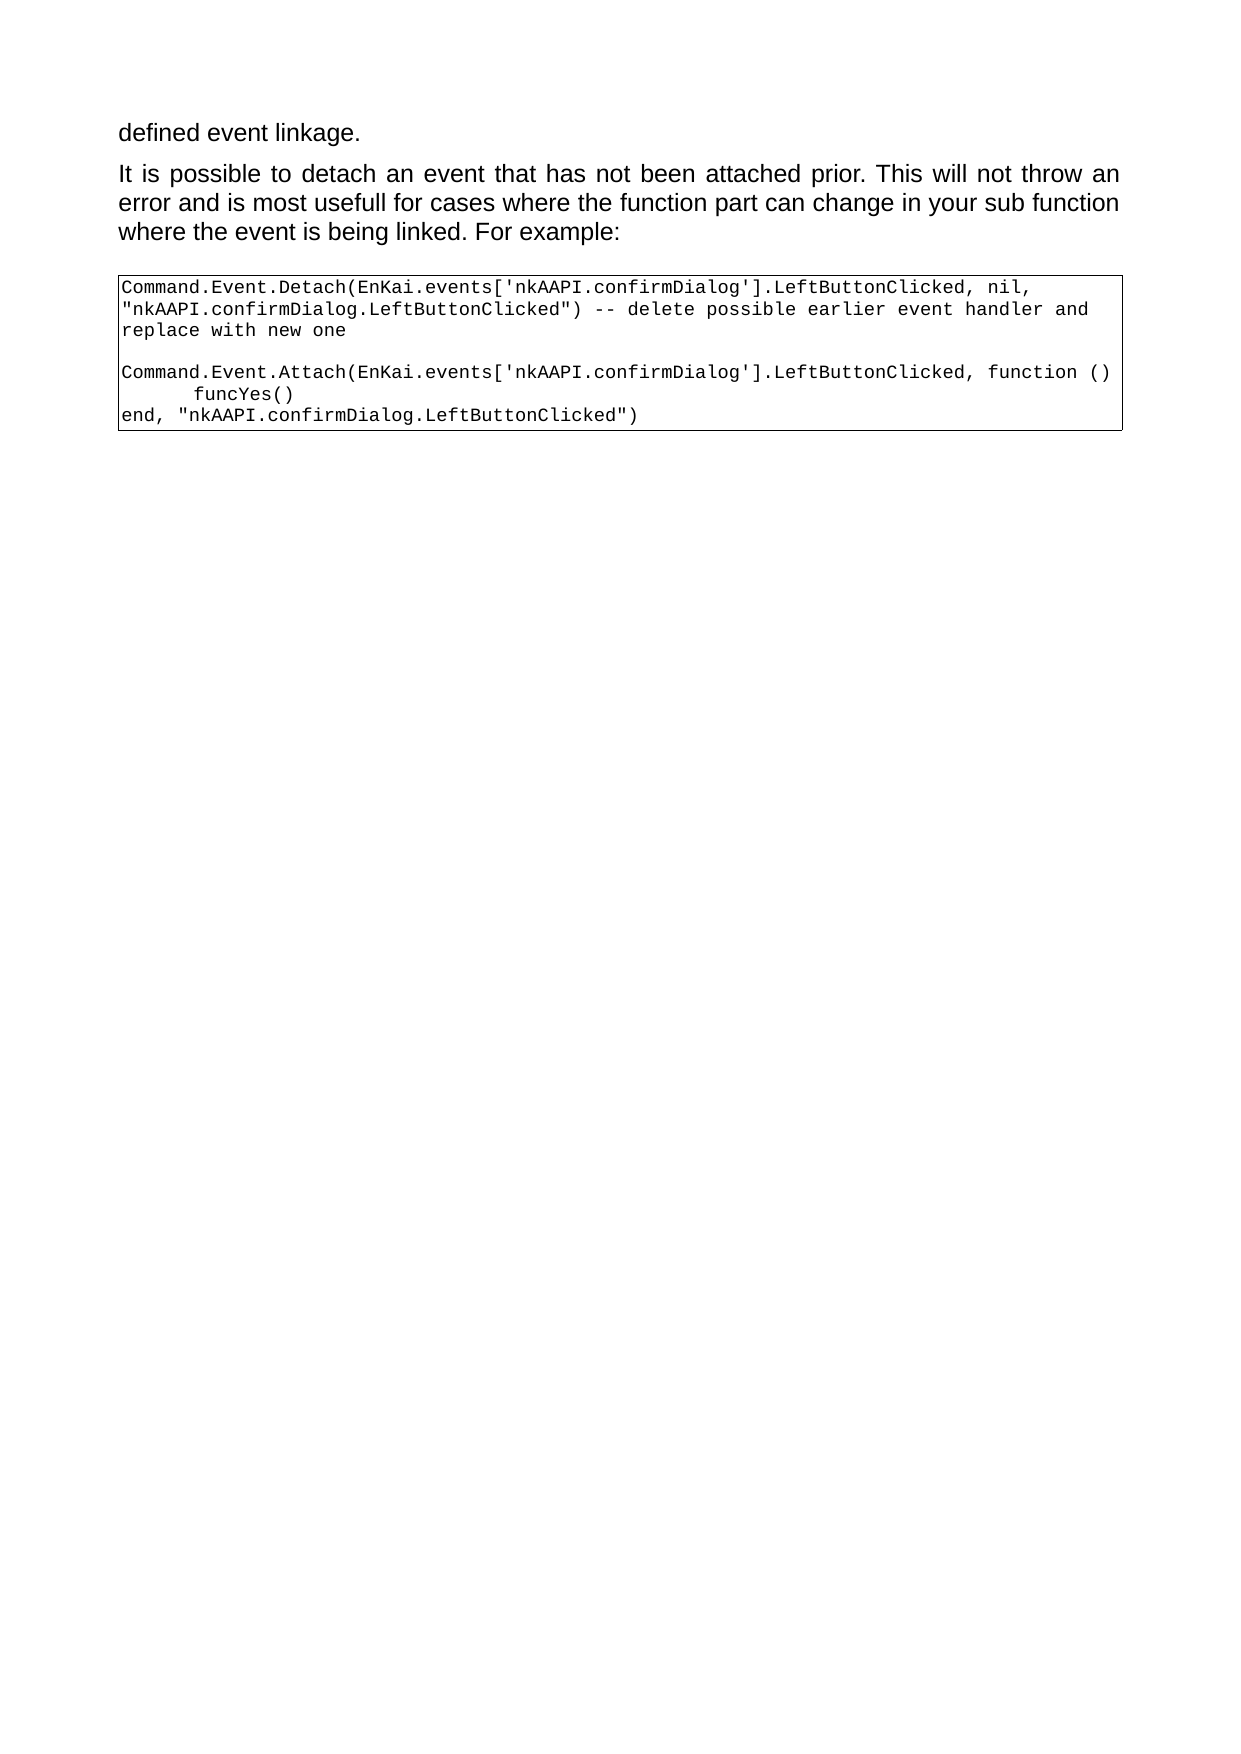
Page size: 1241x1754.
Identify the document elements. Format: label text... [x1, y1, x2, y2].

text funcYes() [119, 381, 1122, 403]
text defined event linkage. [118, 118, 1122, 147]
text end, "nkAAPI.confirmDialog.LeftButtonClicked") [119, 403, 1122, 430]
text Command.Event.Attach(EnKai.events['nkAAPI.confirmDialog'].LeftButtonClicked, function () [119, 360, 1122, 381]
text Command.Event.Detach(EnKai.events['nkAAPI.confirmDialog'].LeftButtonClicked, nil, "nkAAPI.confirmDialog.LeftButtonClicked") -- delete possible earlier event handler and replace with new one [119, 276, 1122, 342]
text It is possible to detach an event that has not been attached prior. This will not throw an error and is most usefull for cases where the function part can change in your sub function where the event is being linked. For example: [118, 159, 1122, 246]
